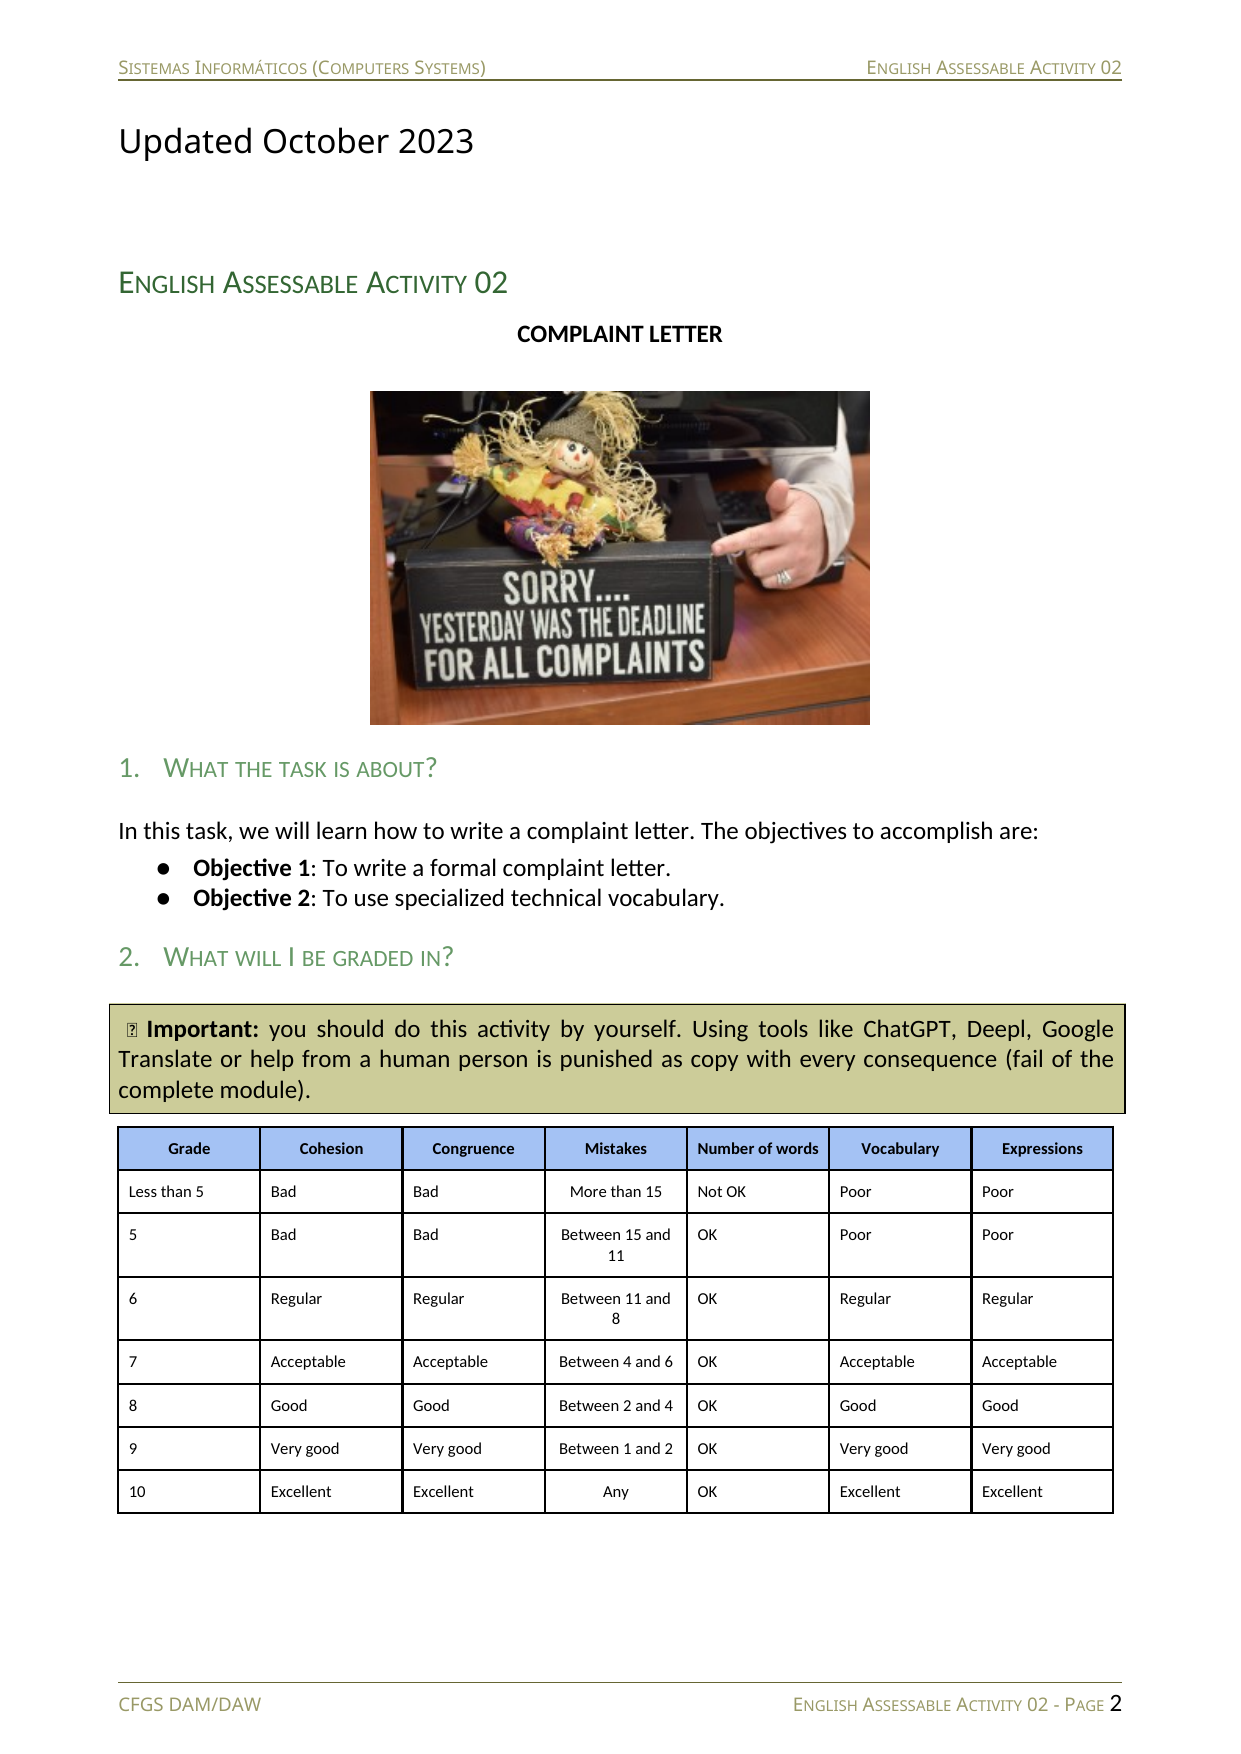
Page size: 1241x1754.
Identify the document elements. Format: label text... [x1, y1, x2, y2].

table_cell Between 2 and 4 [546, 1385, 686, 1426]
subtitle What the task is about? [118, 749, 1122, 785]
table_cell Acceptable [261, 1341, 401, 1382]
table_cell Acceptable [973, 1341, 1112, 1382]
table_cell Any [546, 1471, 686, 1512]
table_cell OK [688, 1385, 828, 1426]
table_cell Good [830, 1385, 970, 1426]
table_cell 8 [119, 1385, 259, 1426]
table_cell Bad [404, 1214, 544, 1276]
table_cell Regular [830, 1278, 970, 1339]
table_cell OK [688, 1471, 828, 1512]
table_cell Bad [261, 1171, 401, 1212]
table_header Expressions [973, 1128, 1112, 1169]
list Objective 1: To write a formal complaint letter. [156, 852, 1122, 882]
picture [370, 391, 870, 725]
table_cell Very good [973, 1428, 1112, 1469]
table_cell Good [261, 1385, 401, 1426]
table_cell Excellent [973, 1471, 1112, 1512]
table_cell Bad [261, 1214, 401, 1276]
table_cell Good [973, 1385, 1112, 1426]
text Updated October 2023 [118, 118, 1122, 163]
table_cell Between 11 and 8 [546, 1278, 686, 1339]
table_cell Not OK [688, 1171, 828, 1212]
table_cell OK [688, 1428, 828, 1469]
table_cell Excellent [261, 1471, 401, 1512]
table_cell 6 [119, 1278, 259, 1339]
table_cell Poor [973, 1214, 1112, 1276]
table_header Congruence [404, 1128, 544, 1169]
table_cell Poor [830, 1214, 970, 1276]
subtitle What will I be graded in? [118, 938, 1122, 973]
table_cell Excellent [830, 1471, 970, 1512]
table_header Vocabulary [830, 1128, 970, 1169]
table_cell Very good [830, 1428, 970, 1469]
table_cell Less than 5 [119, 1171, 259, 1212]
table_cell Between 4 and 6 [546, 1341, 686, 1382]
table_cell Excellent [404, 1471, 544, 1512]
table_cell 10 [119, 1471, 259, 1512]
table_cell 7 [119, 1341, 259, 1382]
table_cell Regular [973, 1278, 1112, 1339]
list Objective 2: To use specialized technical vocabulary. [156, 882, 1122, 913]
table_header Mistakes [546, 1128, 686, 1169]
table_cell Very good [404, 1428, 544, 1469]
text English Assessable Activity 02 [118, 261, 1122, 302]
text In this task, we will learn how to write a complaint letter. The objectives to accomplish are: [118, 815, 1122, 846]
table_cell OK [688, 1214, 828, 1276]
table_cell Between 1 and 2 [546, 1428, 686, 1469]
table_header Cohesion [261, 1128, 401, 1169]
table_cell 9 [119, 1428, 259, 1469]
table_cell OK [688, 1278, 828, 1339]
text COMPLAINT LETTER [118, 318, 1122, 348]
table_cell Between 15 and 11 [546, 1214, 686, 1276]
table_cell Very good [261, 1428, 401, 1469]
table_cell Bad [404, 1171, 544, 1212]
table_header Number of words [688, 1128, 828, 1169]
table_cell More than 15 [546, 1171, 686, 1212]
table_cell Poor [973, 1171, 1112, 1212]
table_header Grade [119, 1128, 259, 1169]
text 📖 Important: you should do this activity by yourself. Using tools like ChatGPT, Deepl, Google Translate or help from a human person is punished as copy with every consequence (fail of the complete module). [110, 1005, 1124, 1113]
table_cell Good [404, 1385, 544, 1426]
table_cell Acceptable [404, 1341, 544, 1382]
table_cell Acceptable [830, 1341, 970, 1382]
table_cell Regular [261, 1278, 401, 1339]
table_cell Poor [830, 1171, 970, 1212]
table_cell OK [688, 1341, 828, 1382]
table_cell 5 [119, 1214, 259, 1276]
table_cell Regular [404, 1278, 544, 1339]
